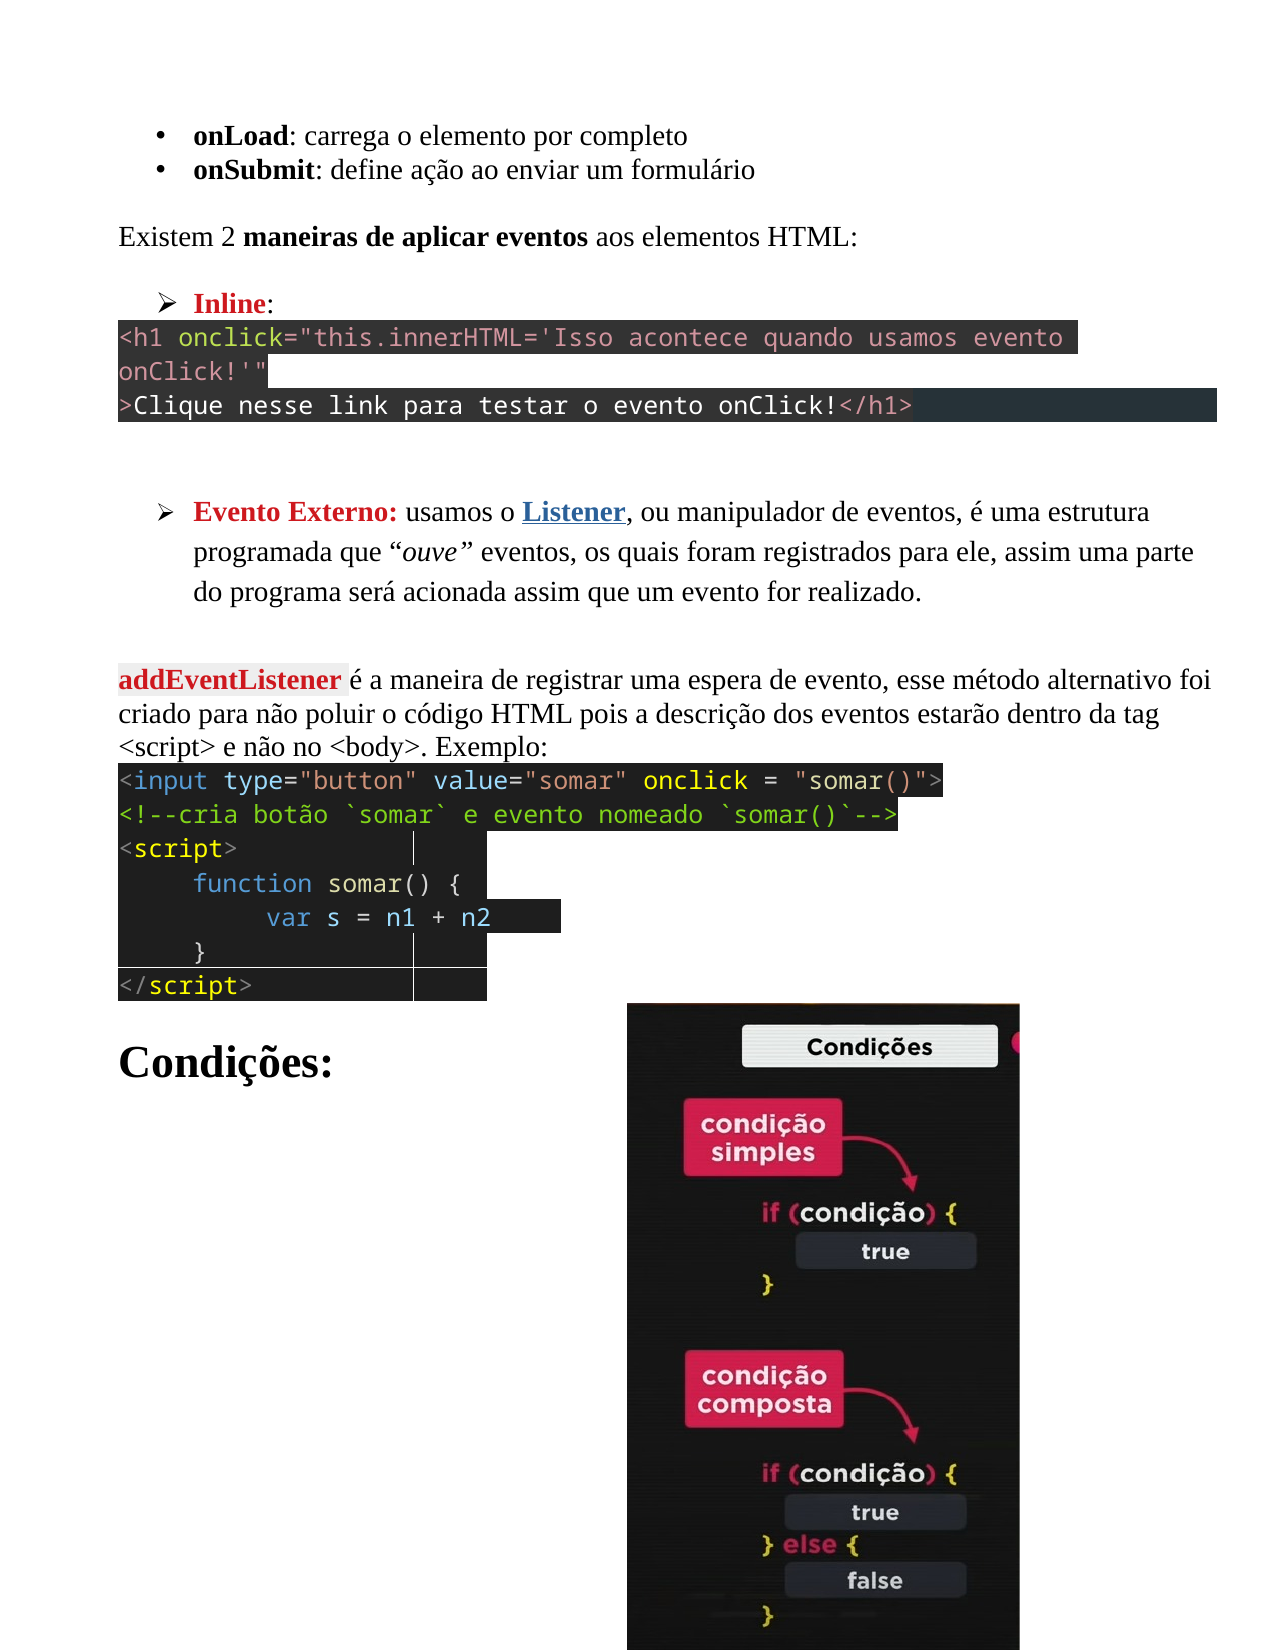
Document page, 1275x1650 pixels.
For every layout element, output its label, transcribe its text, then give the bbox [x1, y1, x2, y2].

text addEventListener é a maneira de registrar uma espera de evento, esse método alternativo foi criado para não poluir o código HTML pois a descrição dos eventos estarão dentro da tag <script> e não no <body>. Exemplo: [118, 662, 1217, 763]
text Condições: [118, 1035, 627, 1088]
text Existem 2 maneiras de aplicar eventos aos elementos HTML: [118, 219, 1217, 252]
list Inline: [156, 286, 1217, 320]
text [1020, 1035, 1217, 1088]
text </script> [118, 967, 1217, 1001]
text >Clique nesse link para testar o evento onClick!</h1> [118, 388, 1217, 422]
text } [118, 933, 1217, 967]
picture [627, 1003, 1020, 1650]
text <!--cria botão `somar` e evento nomeado `somar()`--> [118, 797, 1217, 831]
text <h1 onclick="this.innerHTML='Isso acontece quando usamos evento onClick!'" [118, 320, 1217, 388]
list Evento Externo: usamos o Listener, ou manipulador de eventos, é uma estrutura programada que “ouve” eventos, os quais foram registrados para ele, assim uma parte do programa será acionada assim que um evento for realizado. [156, 494, 1217, 642]
text <input type="button" value="somar" onclick = "somar()"> [118, 763, 1217, 797]
text function somar() { [118, 865, 1217, 899]
list onLoad: carrega o elemento por completo [156, 118, 1217, 152]
text var s = n1 + n2 [118, 899, 1217, 933]
text <script> [118, 831, 1217, 865]
list onSubmit: define ação ao enviar um formulário [156, 152, 1217, 185]
